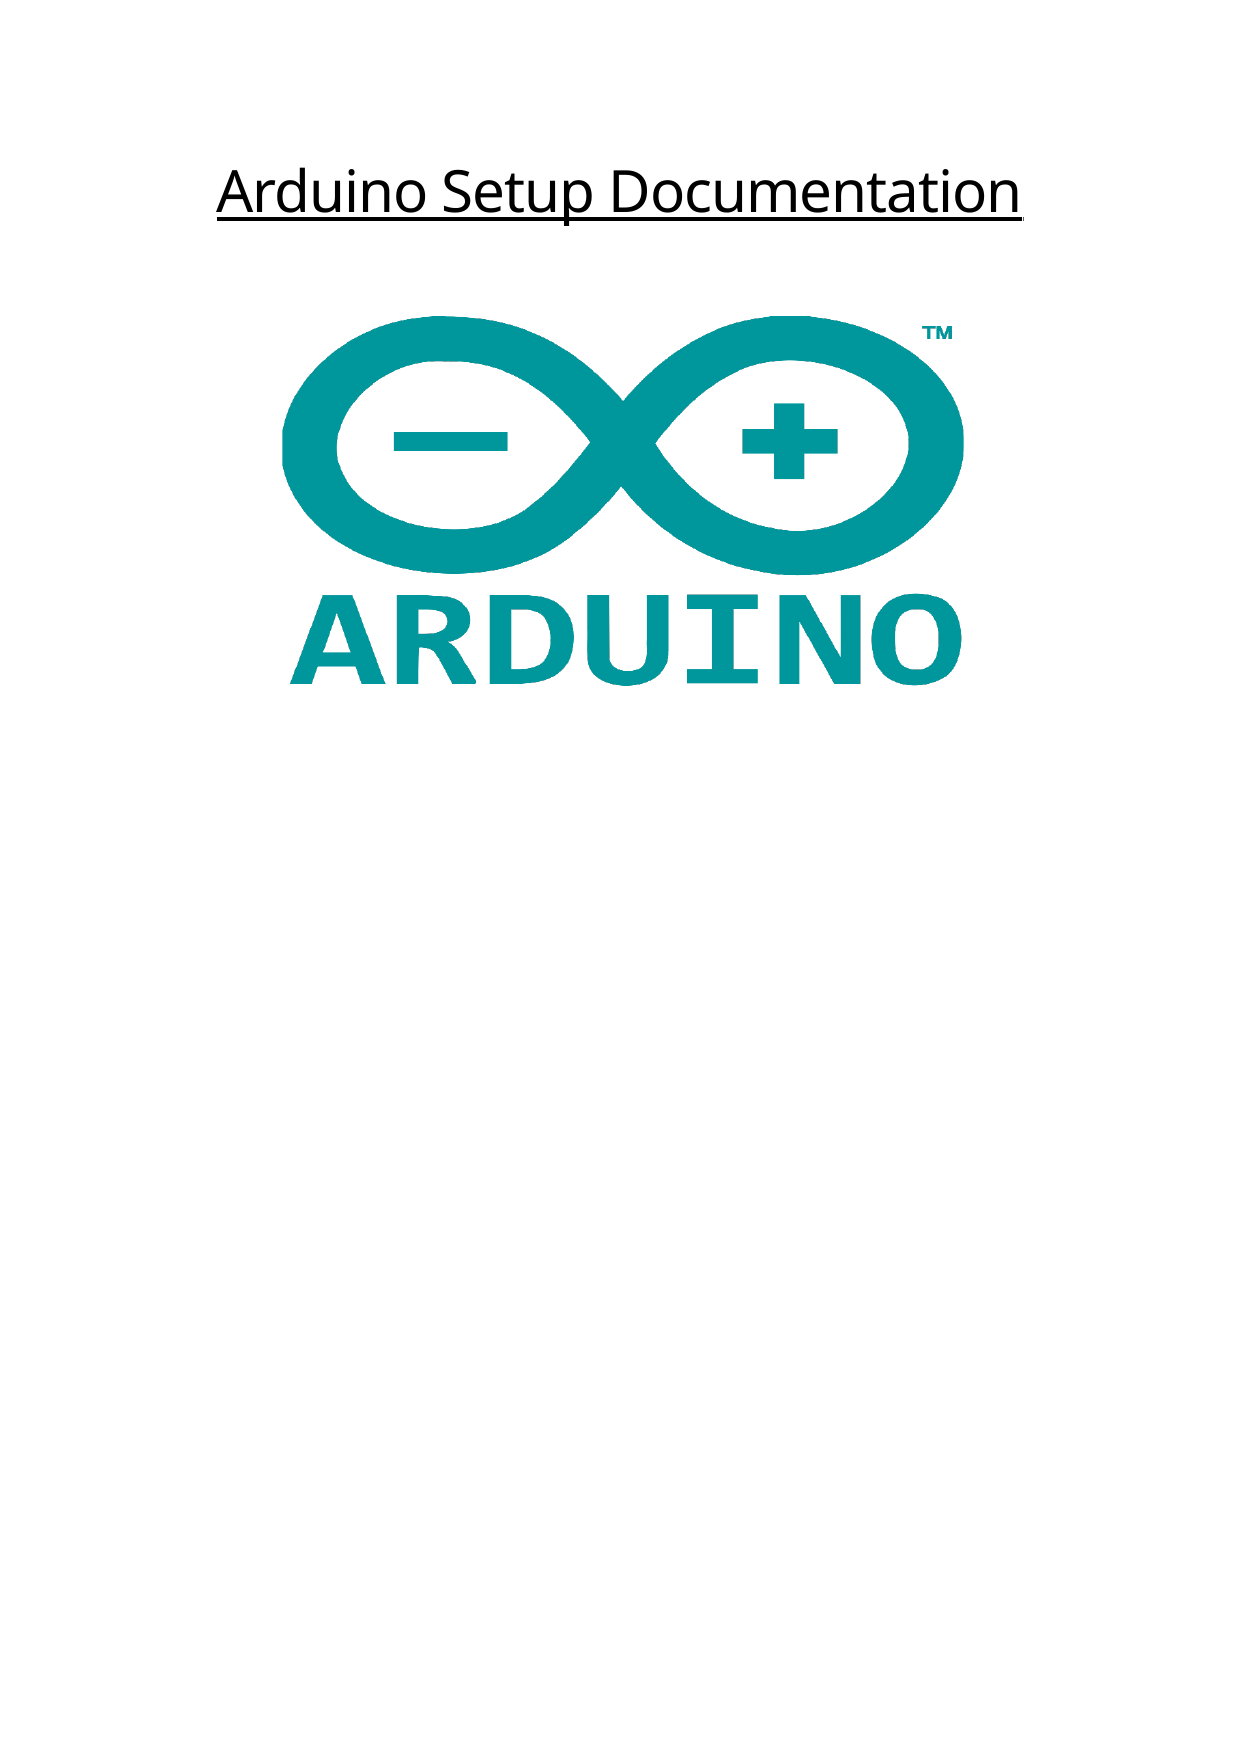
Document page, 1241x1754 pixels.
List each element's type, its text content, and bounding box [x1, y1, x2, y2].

picture [282, 316, 964, 687]
title Arduino Setup Documentation [150, 150, 1090, 229]
